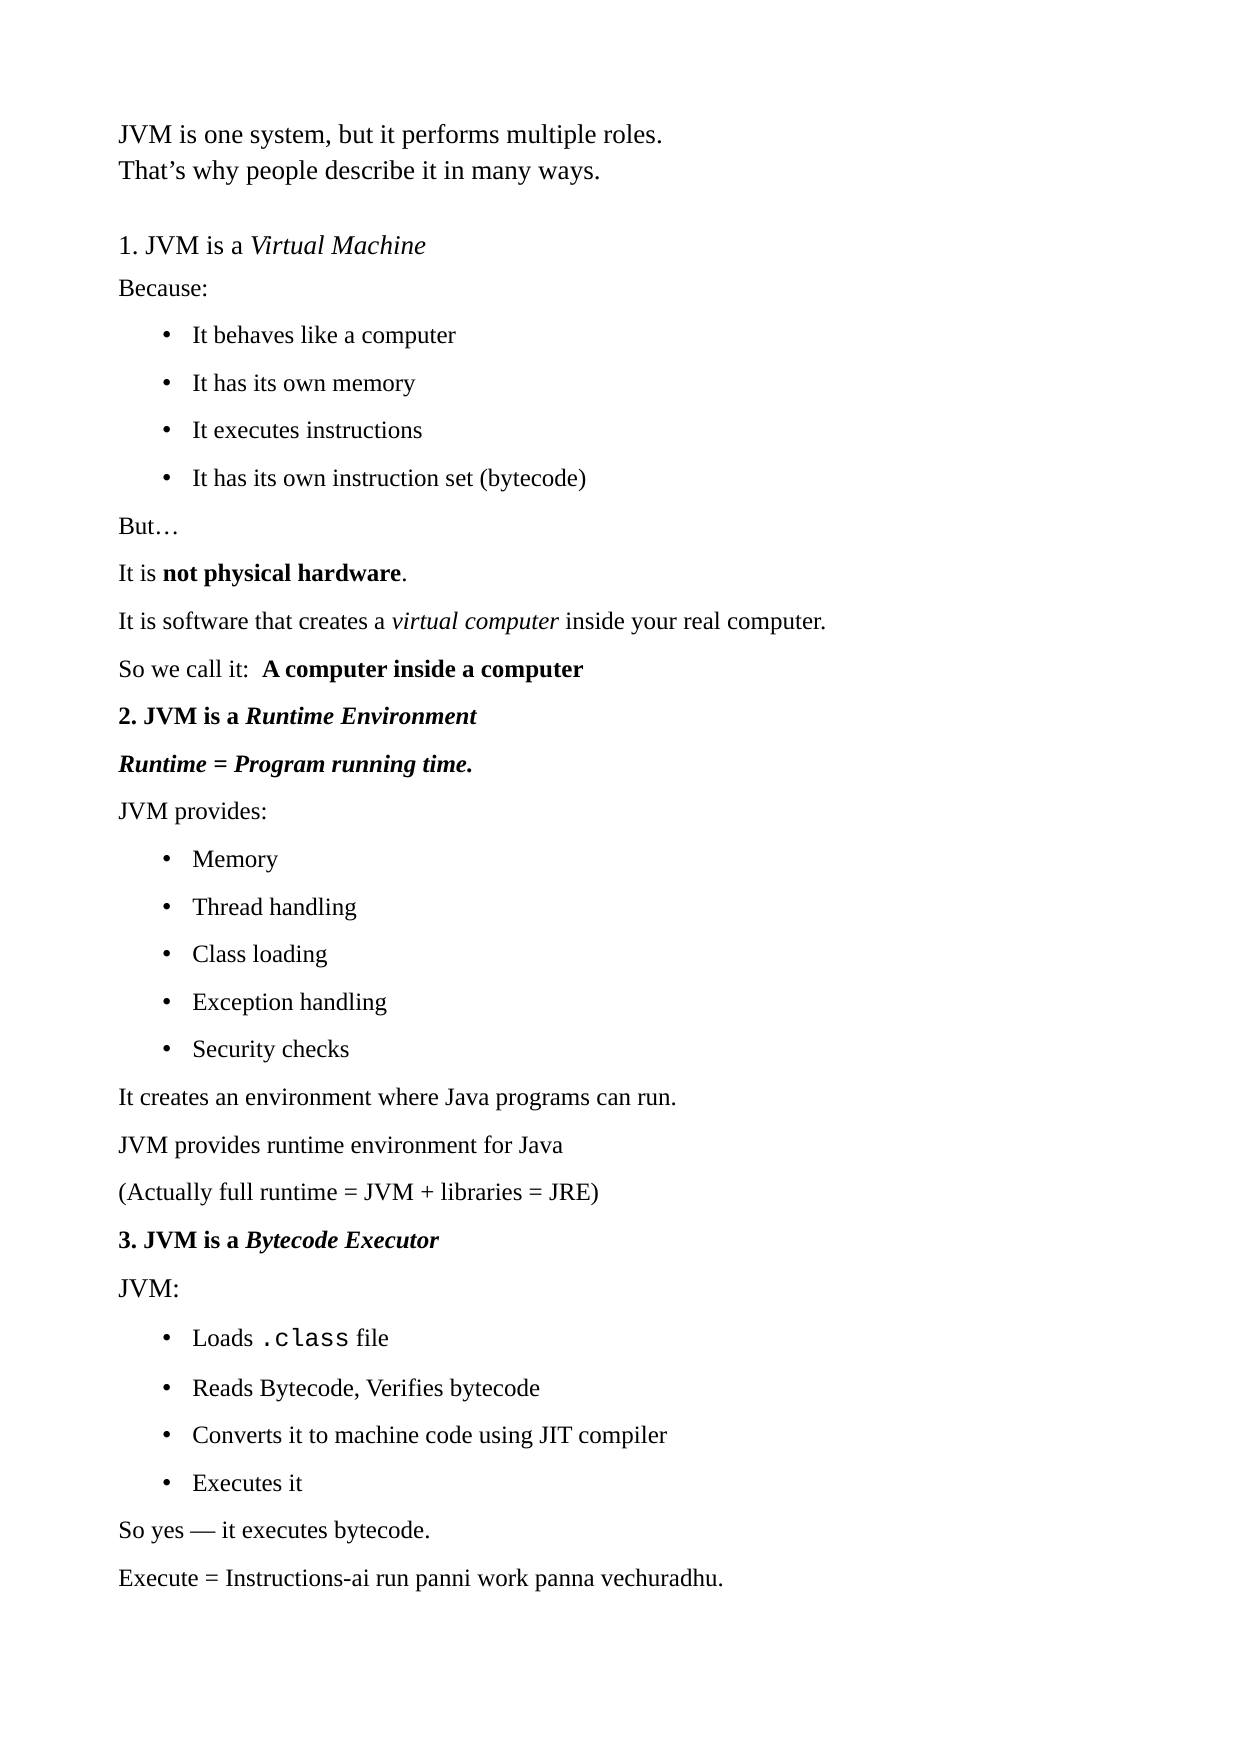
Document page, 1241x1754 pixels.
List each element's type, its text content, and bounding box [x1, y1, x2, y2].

list It has its own memory [162, 368, 1122, 397]
list Class loading [162, 939, 1122, 968]
text JVM: [118, 1272, 1122, 1304]
text It is software that creates a virtual computer inside your real computer. [118, 606, 1122, 635]
text But… [118, 511, 1122, 539]
list Exception handling [162, 987, 1122, 1016]
list Thread handling [162, 892, 1122, 920]
text JVM provides runtime environment for Java [118, 1130, 1122, 1158]
text (Actually full runtime = JVM + libraries = JRE) [118, 1177, 1122, 1206]
list Executes it [162, 1468, 1122, 1497]
text Execute = Instructions-ai run panni work panna vechuradhu. [118, 1563, 1122, 1592]
list It executes instructions [162, 416, 1122, 444]
text It creates an environment where Java programs can run. [118, 1082, 1122, 1111]
list Reads Bytecode, Verifies bytecode [162, 1373, 1122, 1402]
list It behaves like a computer [162, 320, 1122, 349]
text 2. JVM is a Runtime Environment [118, 701, 1122, 730]
list It has its own instruction set (bytecode) [162, 463, 1122, 492]
text Runtime = Program running time. [118, 749, 1122, 778]
text JVM is one system, but it performs multiple roles. That’s why people describe it in many ways. [118, 118, 1122, 185]
text 3. JVM is a Bytecode Executor [118, 1225, 1122, 1254]
text JVM provides: [118, 796, 1122, 825]
list Loads .class file [162, 1323, 1122, 1354]
text So we call it: A computer inside a computer [118, 654, 1122, 682]
text Because: [118, 273, 1122, 302]
list Memory [162, 844, 1122, 873]
list Security checks [162, 1034, 1122, 1063]
list Converts it to machine code using JIT compiler [162, 1420, 1122, 1449]
subtitle 1. JVM is a Virtual Machine [118, 229, 1122, 260]
text It is not physical hardware. [118, 558, 1122, 587]
text So yes — it executes bytecode. [118, 1516, 1122, 1544]
